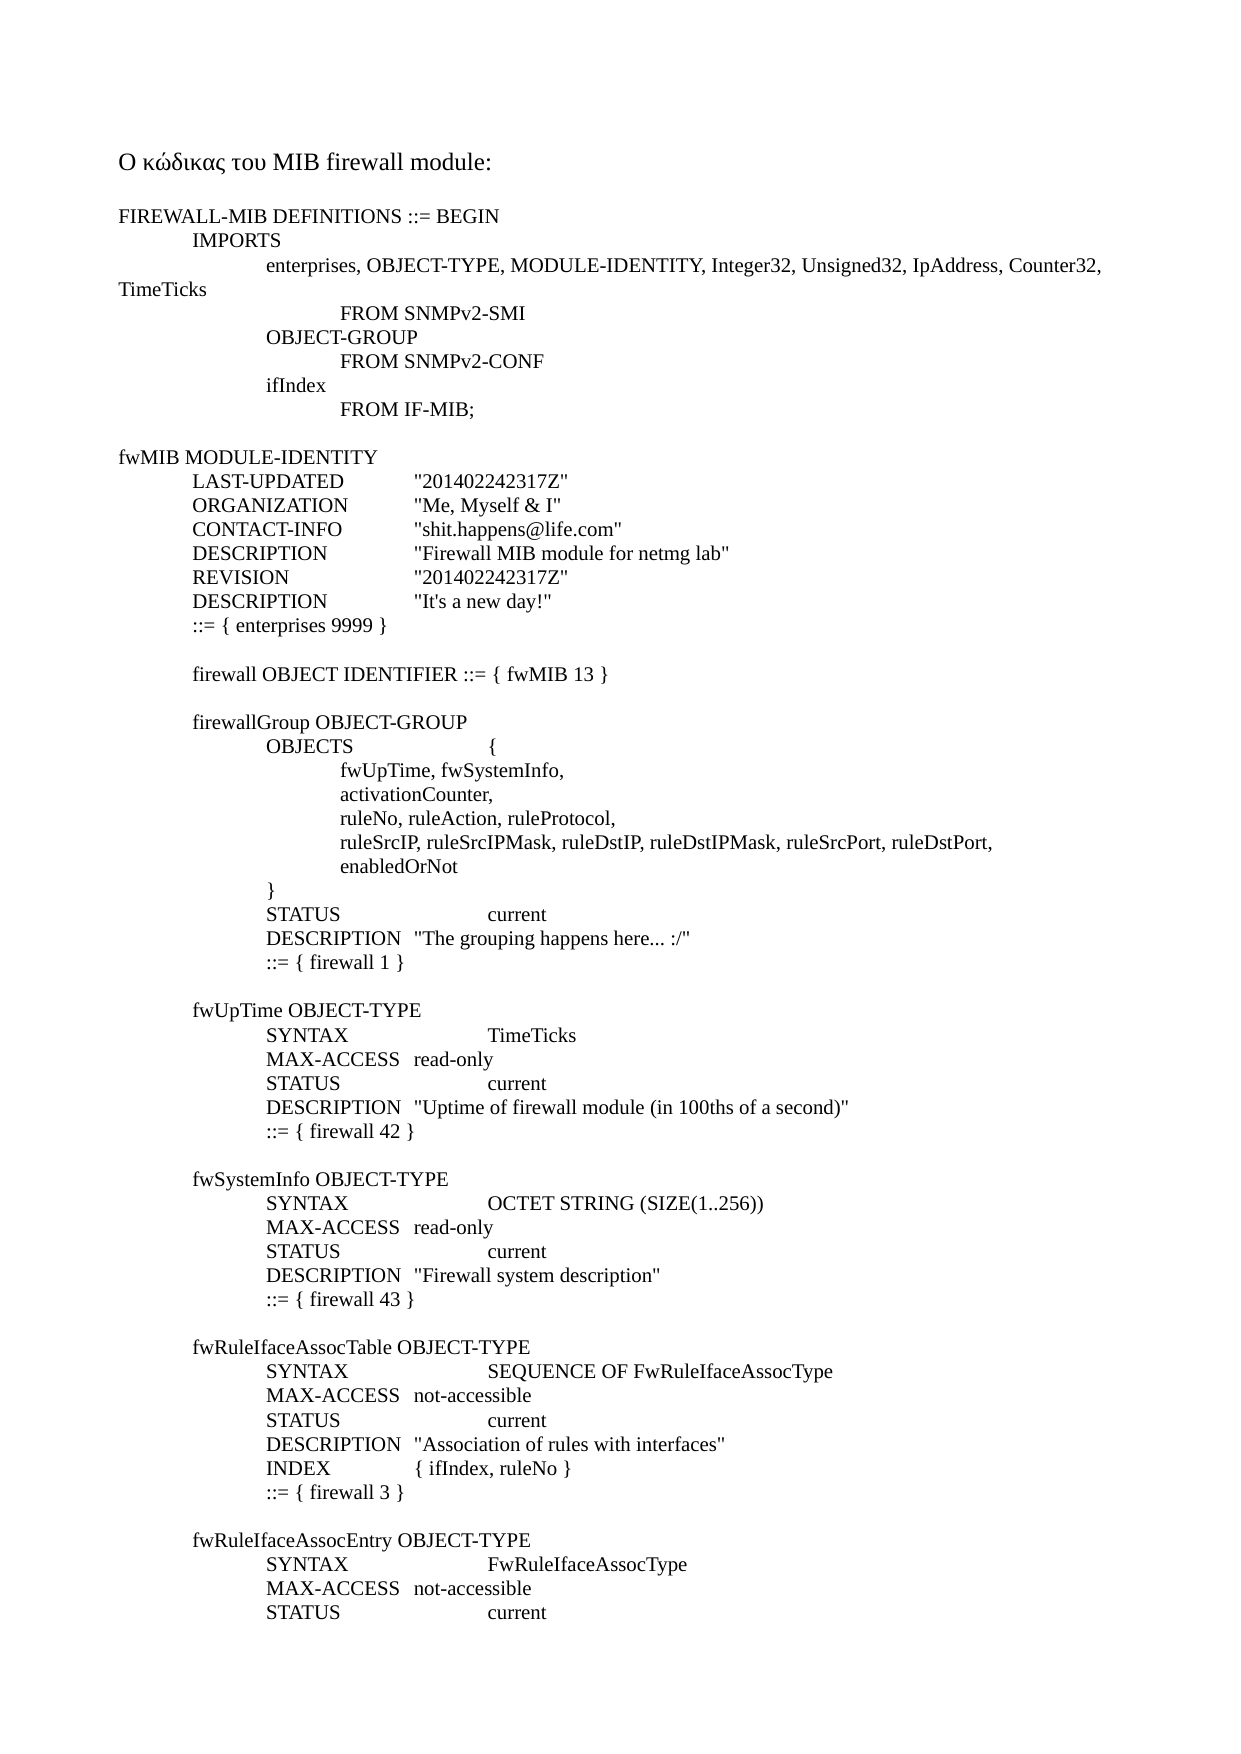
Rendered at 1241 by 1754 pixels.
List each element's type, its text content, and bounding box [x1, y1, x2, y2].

text IMPORTS [118, 228, 1122, 252]
text SYNTAX FwRuleIfaceAssocType [118, 1552, 1122, 1576]
text SYNTAX TimeTicks [118, 1022, 1122, 1047]
text MAX-ACCESS not-accessible [118, 1383, 1122, 1407]
text DESCRIPTION "The grouping happens here... :/" [118, 926, 1122, 950]
text FROM SNMPv2-CONF [118, 349, 1122, 373]
text ifIndex [118, 373, 1122, 397]
text firewallGroup OBJECT-GROUP [118, 710, 1122, 734]
text fwSystemInfo OBJECT-TYPE [118, 1167, 1122, 1191]
text OBJECTS { [118, 734, 1122, 758]
text FIREWALL-MIB DEFINITIONS ::= BEGIN [118, 204, 1122, 228]
text enterprises, OBJECT-TYPE, MODULE-IDENTITY, Integer32, Unsigned32, IpAddress, Counter32, TimeTicks [118, 252, 1122, 301]
text ruleNo, ruleAction, ruleProtocol, [118, 806, 1122, 830]
text STATUS current [118, 1600, 1122, 1624]
text STATUS current [118, 1407, 1122, 1432]
text ::= { firewall 42 } [118, 1119, 1122, 1143]
text ::= { firewall 1 } [118, 950, 1122, 974]
text REVISION "201402242317Z" [118, 565, 1122, 589]
text fwRuleIfaceAssocEntry OBJECT-TYPE [118, 1528, 1122, 1552]
text STATUS current [118, 902, 1122, 926]
text DESCRIPTION "Association of rules with interfaces" [118, 1432, 1122, 1456]
text LAST-UPDATED "201402242317Z" [118, 469, 1122, 493]
text ::= { enterprises 9999 } [118, 613, 1122, 637]
text DESCRIPTION "It's a new day!" [118, 589, 1122, 613]
text OBJECT-GROUP [118, 325, 1122, 349]
text DESCRIPTION "Firewall MIB module for netmg lab" [118, 541, 1122, 565]
text activationCounter, [118, 782, 1122, 806]
text fwMIB MODULE-IDENTITY [118, 445, 1122, 469]
text } [118, 878, 1122, 902]
text STATUS current [118, 1071, 1122, 1095]
text MAX-ACCESS read-only [118, 1047, 1122, 1071]
text Ο κώδικας του MIB firewall module: [118, 147, 1122, 176]
text STATUS current [118, 1239, 1122, 1263]
text SYNTAX SEQUENCE OF FwRuleIfaceAssocType [118, 1359, 1122, 1383]
text fwRuleIfaceAssocTable OBJECT-TYPE [118, 1335, 1122, 1359]
text MAX-ACCESS read-only [118, 1215, 1122, 1239]
text CONTACT-INFO "shit.happens@life.com" [118, 517, 1122, 541]
text MAX-ACCESS not-accessible [118, 1576, 1122, 1600]
text fwUpTime OBJECT-TYPE [118, 998, 1122, 1022]
text ::= { firewall 3 } [118, 1480, 1122, 1504]
text SYNTAX OCTET STRING (SIZE(1..256)) [118, 1191, 1122, 1215]
text fwUpTime, fwSystemInfo, [118, 758, 1122, 782]
text INDEX { ifIndex, ruleNo } [118, 1456, 1122, 1480]
text firewall OBJECT IDENTIFIER ::= { fwMIB 13 } [118, 662, 1122, 686]
text ruleSrcIP, ruleSrcIPMask, ruleDstIP, ruleDstIPMask, ruleSrcPort, ruleDstPort, [118, 830, 1122, 854]
text ::= { firewall 43 } [118, 1287, 1122, 1311]
text FROM IF-MIB; [118, 397, 1122, 421]
text ORGANIZATION "Me, Myself & I" [118, 493, 1122, 517]
text DESCRIPTION "Uptime of firewall module (in 100ths of a second)" [118, 1095, 1122, 1119]
text FROM SNMPv2-SMI [118, 301, 1122, 325]
text DESCRIPTION "Firewall system description" [118, 1263, 1122, 1287]
text enabledOrNot [118, 854, 1122, 878]
